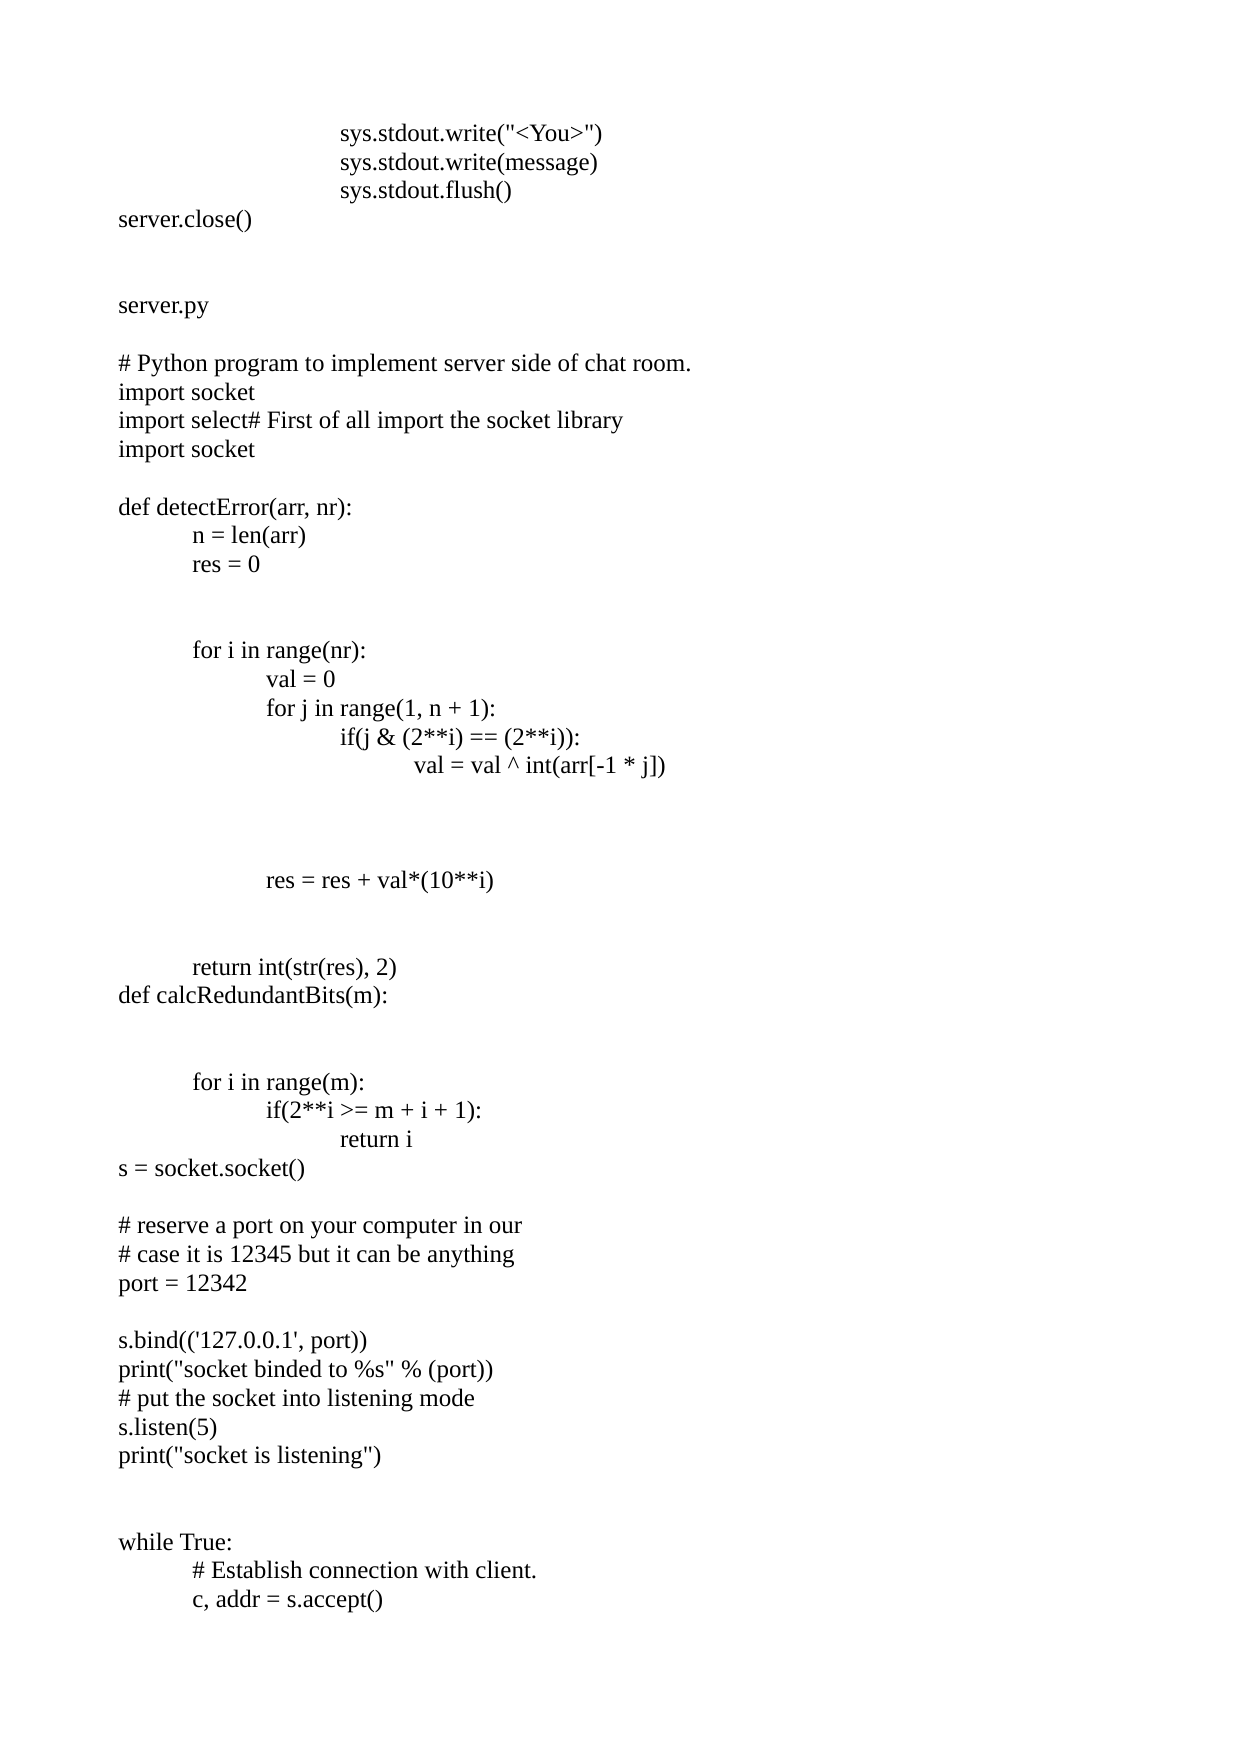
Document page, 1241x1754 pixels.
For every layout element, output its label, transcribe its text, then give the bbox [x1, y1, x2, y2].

text val = 0 [118, 664, 1122, 693]
text for i in range(nr): [118, 636, 1122, 664]
text s.bind(('127.0.0.1', port)) [118, 1326, 1122, 1354]
text if(j & (2**i) == (2**i)): [118, 722, 1122, 751]
text server.close() [118, 204, 1122, 233]
text print("socket is listening") [118, 1441, 1122, 1469]
text print("socket binded to %s" % (port)) [118, 1354, 1122, 1383]
text n = len(arr) [118, 521, 1122, 549]
text val = val ^ int(arr[-1 * j]) [118, 751, 1122, 779]
text # put the socket into listening mode [118, 1383, 1122, 1412]
text c, addr = s.accept() [118, 1584, 1122, 1613]
text # case it is 12345 but it can be anything [118, 1239, 1122, 1268]
text def calcRedundantBits(m): [118, 981, 1122, 1009]
text # Establish connection with client. [118, 1556, 1122, 1584]
text return i [118, 1124, 1122, 1153]
text sys.stdout.flush() [118, 176, 1122, 204]
text server.py [118, 291, 1122, 319]
text def detectError(arr, nr): [118, 492, 1122, 521]
text sys.stdout.write("<You>") [118, 118, 1122, 147]
text import socket [118, 434, 1122, 463]
text # reserve a port on your computer in our [118, 1211, 1122, 1239]
text import socket [118, 377, 1122, 406]
text return int(str(res), 2) [118, 952, 1122, 981]
text port = 12342 [118, 1268, 1122, 1297]
text res = 0 [118, 549, 1122, 578]
text for j in range(1, n + 1): [118, 693, 1122, 722]
text if(2**i >= m + i + 1): [118, 1096, 1122, 1124]
text sys.stdout.write(message) [118, 147, 1122, 176]
text for i in range(m): [118, 1067, 1122, 1096]
text import select# First of all import the socket library [118, 406, 1122, 434]
text s = socket.socket() [118, 1153, 1122, 1182]
text s.listen(5) [118, 1412, 1122, 1441]
text while True: [118, 1527, 1122, 1556]
text # Python program to implement server side of chat room. [118, 348, 1122, 377]
text res = res + val*(10**i) [118, 866, 1122, 894]
